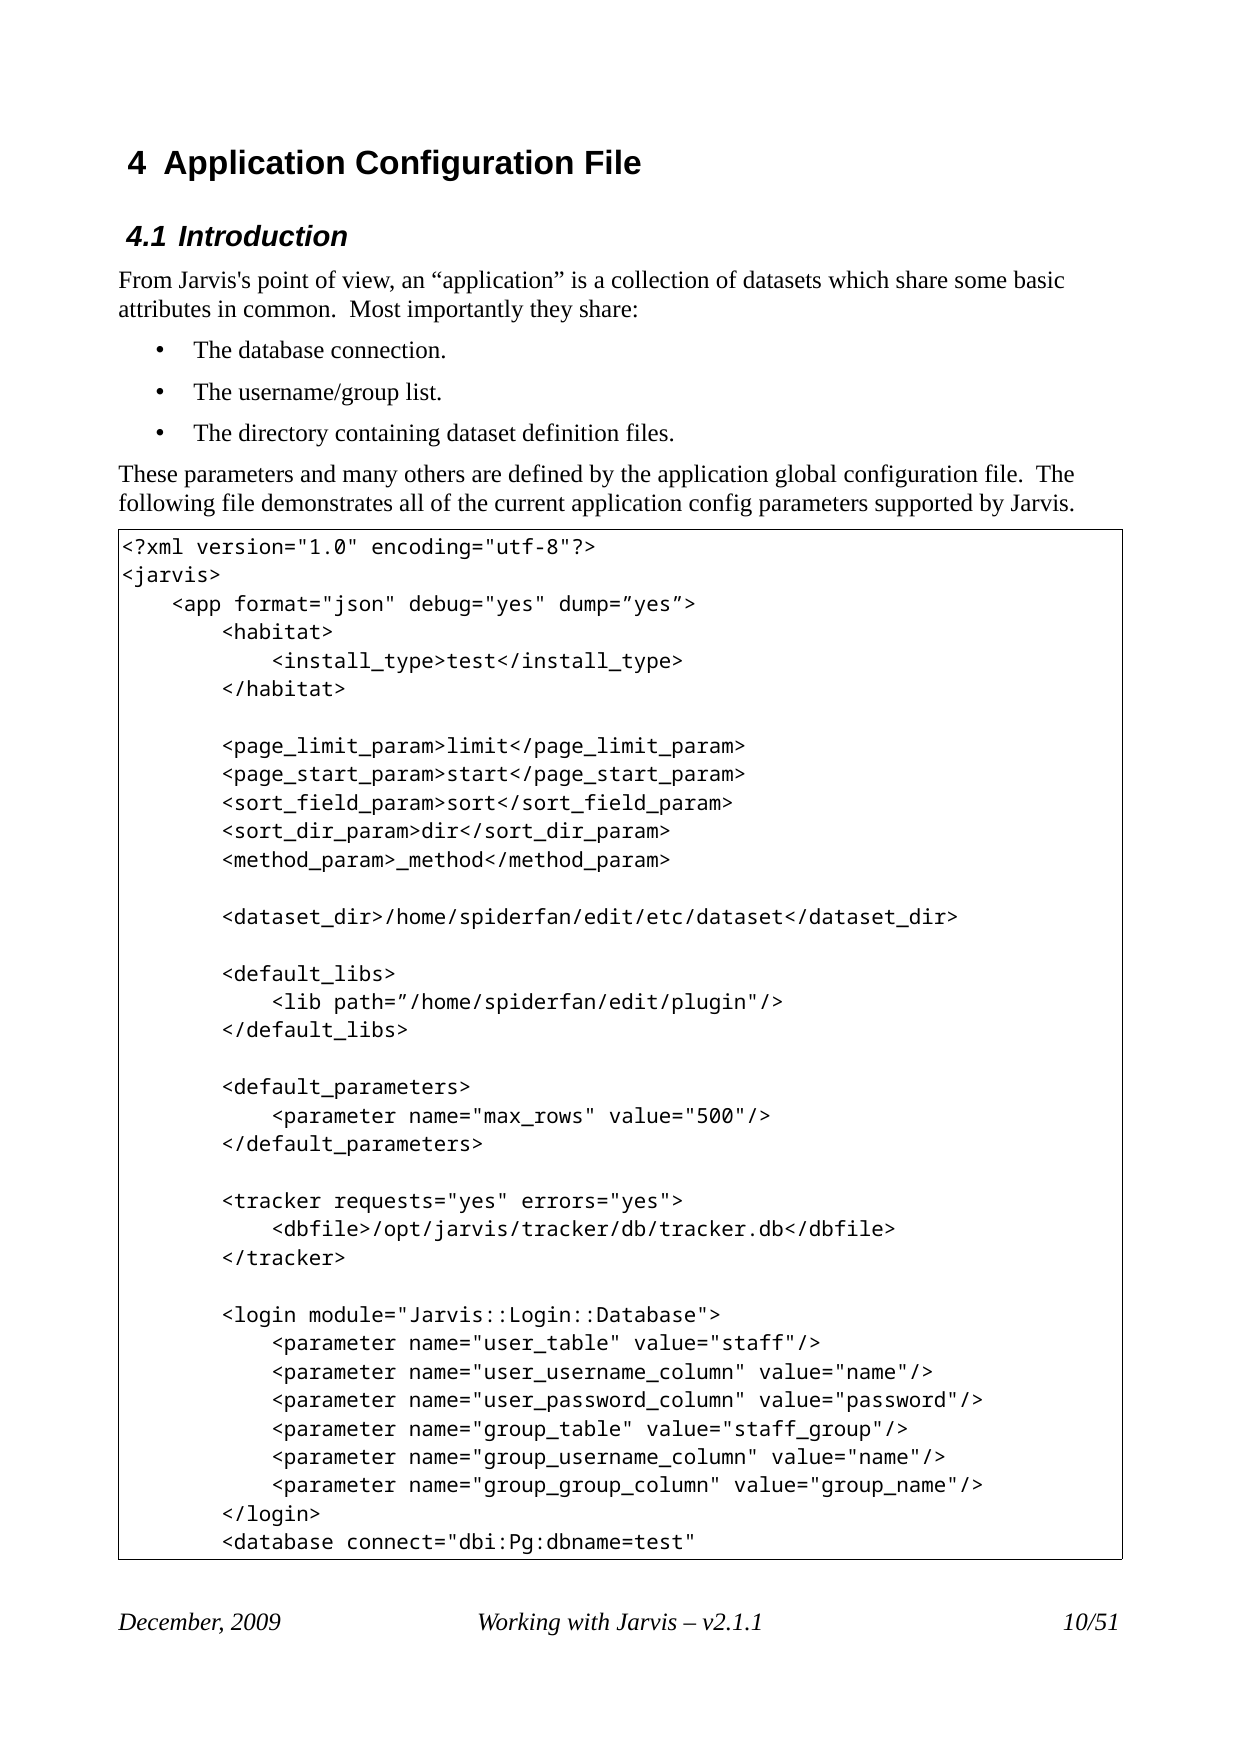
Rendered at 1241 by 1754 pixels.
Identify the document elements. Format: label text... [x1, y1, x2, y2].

text </tracker> [119, 1240, 1122, 1271]
subtitle Application Configuration File [118, 143, 1122, 182]
text <habitat> [119, 614, 1122, 643]
text </habitat> [119, 671, 1122, 703]
text <method_param>_method</method_param> [119, 842, 1122, 873]
text <dbfile>/opt/jarvis/tracker/db/tracker.db</dbfile> [119, 1212, 1122, 1240]
list The directory containing dataset definition files. [156, 418, 1122, 447]
text <parameter name="user_username_column" value="name"/> [119, 1354, 1122, 1382]
text <install_type>test</install_type> [119, 643, 1122, 671]
subtitle Introduction [118, 219, 1122, 253]
text </default_libs> [119, 1012, 1122, 1044]
text <sort_field_param>sort</sort_field_param> [119, 785, 1122, 813]
text <login module="Jarvis::Login::Database"> [119, 1297, 1122, 1325]
text From Jarvis's point of view, an “application” is a collection of datasets which share some basic attributes in common. Most importantly they share: [118, 265, 1122, 323]
text <parameter name="group_group_column" value="group_name"/> [119, 1467, 1122, 1496]
text <jarvis> [119, 557, 1122, 586]
text </login> [119, 1496, 1122, 1524]
text <database connect="dbi:Pg:dbname=test" [119, 1524, 1122, 1559]
text <parameter name="user_password_column" value="password"/> [119, 1382, 1122, 1411]
text <default_libs> [119, 956, 1122, 984]
text <?xml version="1.0" encoding="utf-8"?> [119, 530, 1122, 557]
text <lib path=”/home/spiderfan/edit/plugin"/> [119, 984, 1122, 1012]
text <parameter name="max_rows" value="500"/> [119, 1098, 1122, 1126]
text <default_parameters> [119, 1069, 1122, 1098]
text <parameter name="group_table" value="staff_group"/> [119, 1411, 1122, 1439]
list The database connection. [156, 335, 1122, 364]
text <sort_dir_param>dir</sort_dir_param> [119, 813, 1122, 842]
text <parameter name="group_username_column" value="name"/> [119, 1439, 1122, 1467]
text <tracker requests="yes" errors="yes"> [119, 1183, 1122, 1212]
text <page_start_param>start</page_start_param> [119, 757, 1122, 785]
text <dataset_dir>/home/spiderfan/edit/etc/dataset</dataset_dir> [119, 899, 1122, 930]
text <parameter name="user_table" value="staff"/> [119, 1325, 1122, 1354]
text These parameters and many others are defined by the application global configuration file. The following file demonstrates all of the current application config parameters supported by Jarvis. [118, 459, 1122, 517]
text <app format="json" debug="yes" dump=”yes”> [119, 586, 1122, 614]
text <page_limit_param>limit</page_limit_param> [119, 728, 1122, 757]
text </default_parameters> [119, 1126, 1122, 1158]
list The username/group list. [156, 377, 1122, 405]
